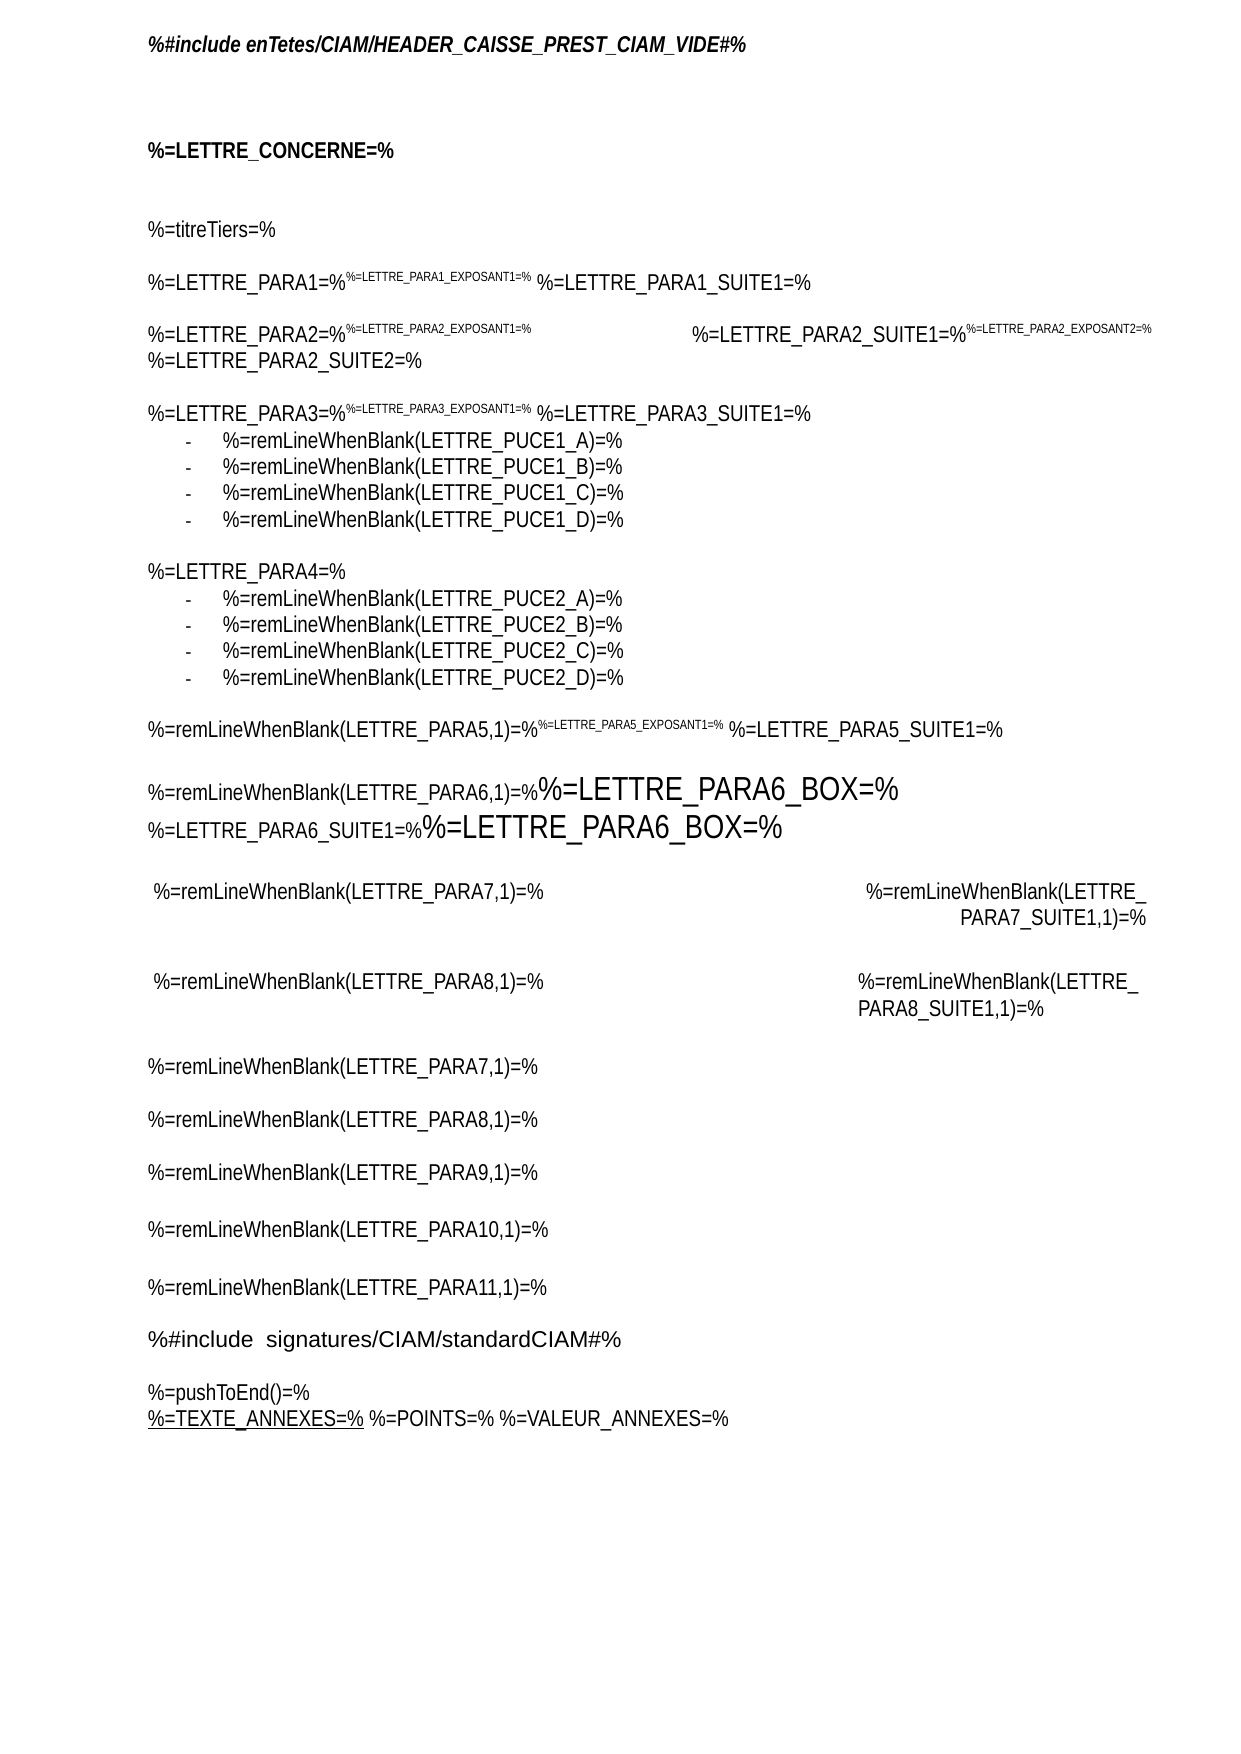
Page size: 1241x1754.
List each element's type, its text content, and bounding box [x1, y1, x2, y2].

list %=remLineWhenBlank(LETTRE_PUCE1_D)=% [185, 506, 1152, 532]
text %=LETTRE_PARA2=%%=LETTRE_PARA2_EXPOSANT1=% %=LETTRE_PARA2_SUITE1=%%=LETTRE_PARA2_EXPOSANT2=% %=LETTRE_PARA2_SUITE2=% [148, 321, 1152, 374]
text %=LETTRE_PARA4=% [148, 558, 1152, 585]
text %=pushToEnd()=% [148, 1379, 1152, 1405]
text %=remLineWhenBlank(LETTRE_PARA6,1)=%%=LETTRE_PARA6_BOX=%%=LETTRE_PARA6_SUITE1=%%=LETTRE_PARA6_BOX=% [148, 769, 1152, 846]
list %=remLineWhenBlank(LETTRE_PUCE1_B)=% [185, 453, 1152, 479]
text %#include enTetes/CIAM/HEADER_CAISSE_PREST_CIAM_VIDE#% [148, 31, 1152, 58]
table_header %=remLineWhenBlank(LETTRE_PARA7,1)=% [148, 872, 853, 936]
list %=remLineWhenBlank(LETTRE_PUCE2_C)=% [185, 637, 1152, 664]
text %=LETTRE_PARA3=%%=LETTRE_PARA3_EXPOSANT1=% %=LETTRE_PARA3_SUITE1=% [148, 400, 1152, 427]
list %=remLineWhenBlank(LETTRE_PUCE2_A)=% [185, 585, 1152, 611]
list %=remLineWhenBlank(LETTRE_PUCE2_D)=% [185, 664, 1152, 690]
list %=remLineWhenBlank(LETTRE_PUCE1_A)=% [185, 427, 1152, 453]
text %=titreTiers=% [148, 216, 1152, 242]
list %=remLineWhenBlank(LETTRE_PUCE2_B)=% [185, 611, 1152, 637]
text %=remLineWhenBlank(LETTRE_PARA11,1)=% [148, 1274, 1152, 1300]
text %=remLineWhenBlank(LETTRE_PARA9,1)=% [148, 1158, 1152, 1185]
text %=LETTRE_CONCERNE=% [148, 137, 1152, 163]
text %=LETTRE_PARA1=%%=LETTRE_PARA1_EXPOSANT1=% %=LETTRE_PARA1_SUITE1=% [148, 268, 1152, 295]
text %=TEXTE_ANNEXES=% %=POINTS=% %=VALEUR_ANNEXES=% [148, 1405, 1152, 1432]
text %=remLineWhenBlank(LETTRE_PARA8,1)=% [148, 1106, 1152, 1132]
table_header %=remLineWhenBlank(LETTRE_PARA8_SUITE1,1)=% [852, 963, 1152, 1027]
list %=remLineWhenBlank(LETTRE_PUCE1_C)=% [185, 479, 1152, 506]
text %=remLineWhenBlank(LETTRE_PARA7,1)=% [148, 1053, 1152, 1079]
table_header %=remLineWhenBlank(LETTRE_PARA7_SUITE1,1)=% [854, 872, 1152, 936]
text %=remLineWhenBlank(LETTRE_PARA5,1)=%%=LETTRE_PARA5_EXPOSANT1=% %=LETTRE_PARA5_SUITE1=% [148, 716, 1152, 743]
text %#include signatures/CIAM/standardCIAM#% [148, 1326, 1152, 1353]
table_header %=remLineWhenBlank(LETTRE_PARA8,1)=% [148, 963, 852, 1027]
text %=remLineWhenBlank(LETTRE_PARA10,1)=% [148, 1216, 1152, 1242]
